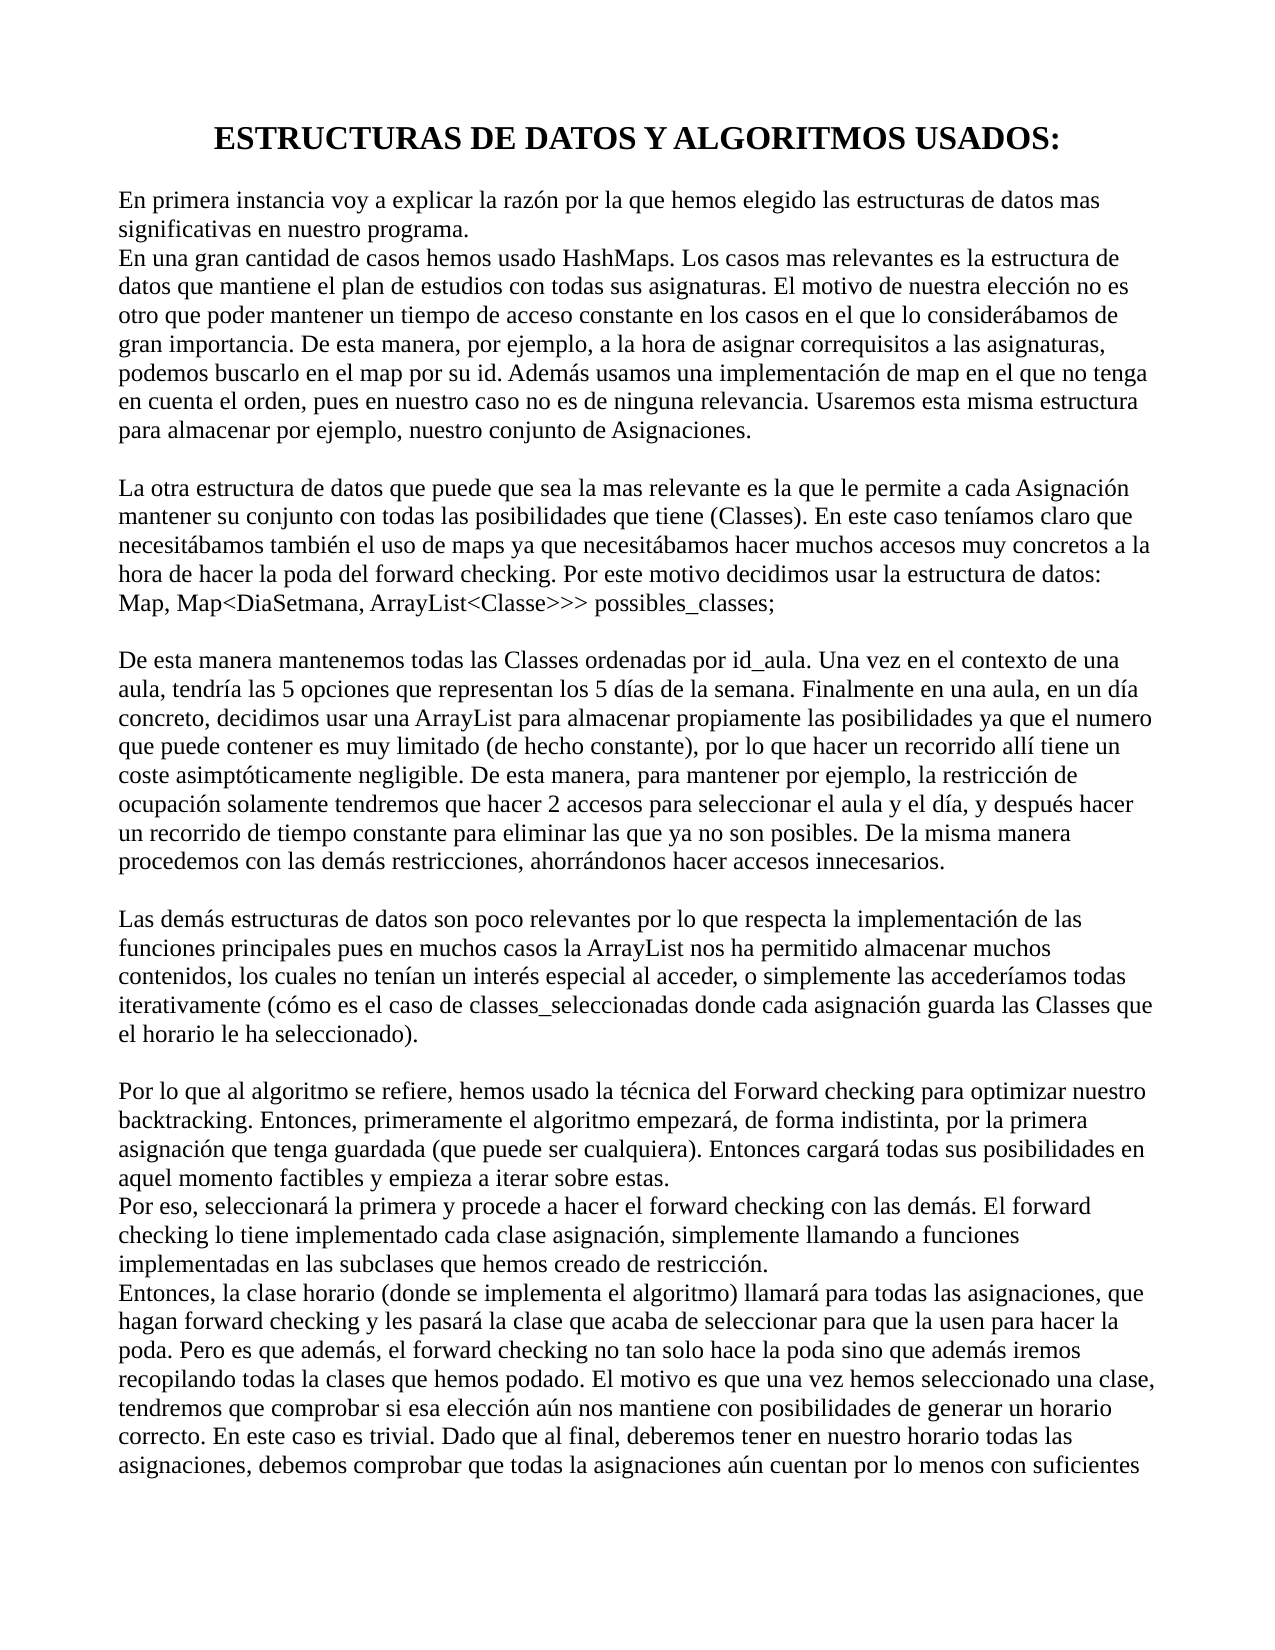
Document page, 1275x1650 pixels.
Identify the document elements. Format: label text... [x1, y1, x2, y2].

text Por eso, seleccionará la primera y procede a hacer el forward checking con las demás. El forward checking lo tiene implementado cada clase asignación, simplemente llamando a funciones implementadas en las subclases que hemos creado de restricción. [118, 1191, 1157, 1278]
text Las demás estructuras de datos son poco relevantes por lo que respecta la implementación de las funciones principales pues en muchos casos la ArrayList nos ha permitido almacenar muchos contenidos, los cuales no tenían un interés especial al acceder, o simplemente las accederíamos todas iterativamente (cómo es el caso de classes_seleccionadas donde cada asignación guarda las Classes que el horario le ha seleccionado). [118, 904, 1157, 1048]
text Por lo que al algoritmo se refiere, hemos usado la técnica del Forward checking para optimizar nuestro backtracking. Entonces, primeramente el algoritmo empezará, de forma indistinta, por la primera asignación que tenga guardada (que puede ser cualquiera). Entonces cargará todas sus posibilidades en aquel momento factibles y empieza a iterar sobre estas. [118, 1076, 1157, 1191]
text En una gran cantidad de casos hemos usado HashMaps. Los casos mas relevantes es la estructura de datos que mantiene el plan de estudios con todas sus asignaturas. El motivo de nuestra elección no es otro que poder mantener un tiempo de acceso constante en los casos en el que lo considerábamos de gran importancia. De esta manera, por ejemplo, a la hora de asignar correquisitos a las asignaturas, podemos buscarlo en el map por su id. Además usamos una implementación de map en el que no tenga en cuenta el orden, pues en nuestro caso no es de ninguna relevancia. Usaremos esta misma estructura para almacenar por ejemplo, nuestro conjunto de Asignaciones. [118, 243, 1157, 444]
text Entonces, la clase horario (donde se implementa el algoritmo) llamará para todas las asignaciones, que hagan forward checking y les pasará la clase que acaba de seleccionar para que la usen para hacer la poda. Pero es que además, el forward checking no tan solo hace la poda sino que además iremos recopilando todas la clases que hemos podado. El motivo es que una vez hemos seleccionado una clase, tendremos que comprobar si esa elección aún nos mantiene con posibilidades de generar un horario correcto. En este caso es trivial. Dado que al final, deberemos tener en nuestro horario todas las asignaciones, debemos comprobar que todas la asignaciones aún cuentan por lo menos con suficientes [118, 1278, 1157, 1479]
text Map, Map<DiaSetmana, ArrayList<Classe>>> possibles_classes; [118, 588, 1157, 616]
text La otra estructura de datos que puede que sea la mas relevante es la que le permite a cada Asignación mantener su conjunto con todas las posibilidades que tiene (Classes). En este caso teníamos claro que necesitábamos también el uso de maps ya que necesitábamos hacer muchos accesos muy concretos a la hora de hacer la poda del forward checking. Por este motivo decidimos usar la estructura de datos: [118, 473, 1157, 588]
text ESTRUCTURAS DE DATOS Y ALGORITMOS USADOS: [118, 118, 1157, 156]
text De esta manera mantenemos todas las Classes ordenadas por id_aula. Una vez en el contexto de una aula, tendría las 5 opciones que representan los 5 días de la semana. Finalmente en una aula, en un día concreto, decidimos usar una ArrayList para almacenar propiamente las posibilidades ya que el numero que puede contener es muy limitado (de hecho constante), por lo que hacer un recorrido allí tiene un coste asimptóticamente negligible. De esta manera, para mantener por ejemplo, la restricción de ocupación solamente tendremos que hacer 2 accesos para seleccionar el aula y el día, y después hacer un recorrido de tiempo constante para eliminar las que ya no son posibles. De la misma manera procedemos con las demás restricciones, ahorrándonos hacer accesos innecesarios. [118, 645, 1157, 875]
text En primera instancia voy a explicar la razón por la que hemos elegido las estructuras de datos mas significativas en nuestro programa. [118, 185, 1157, 243]
